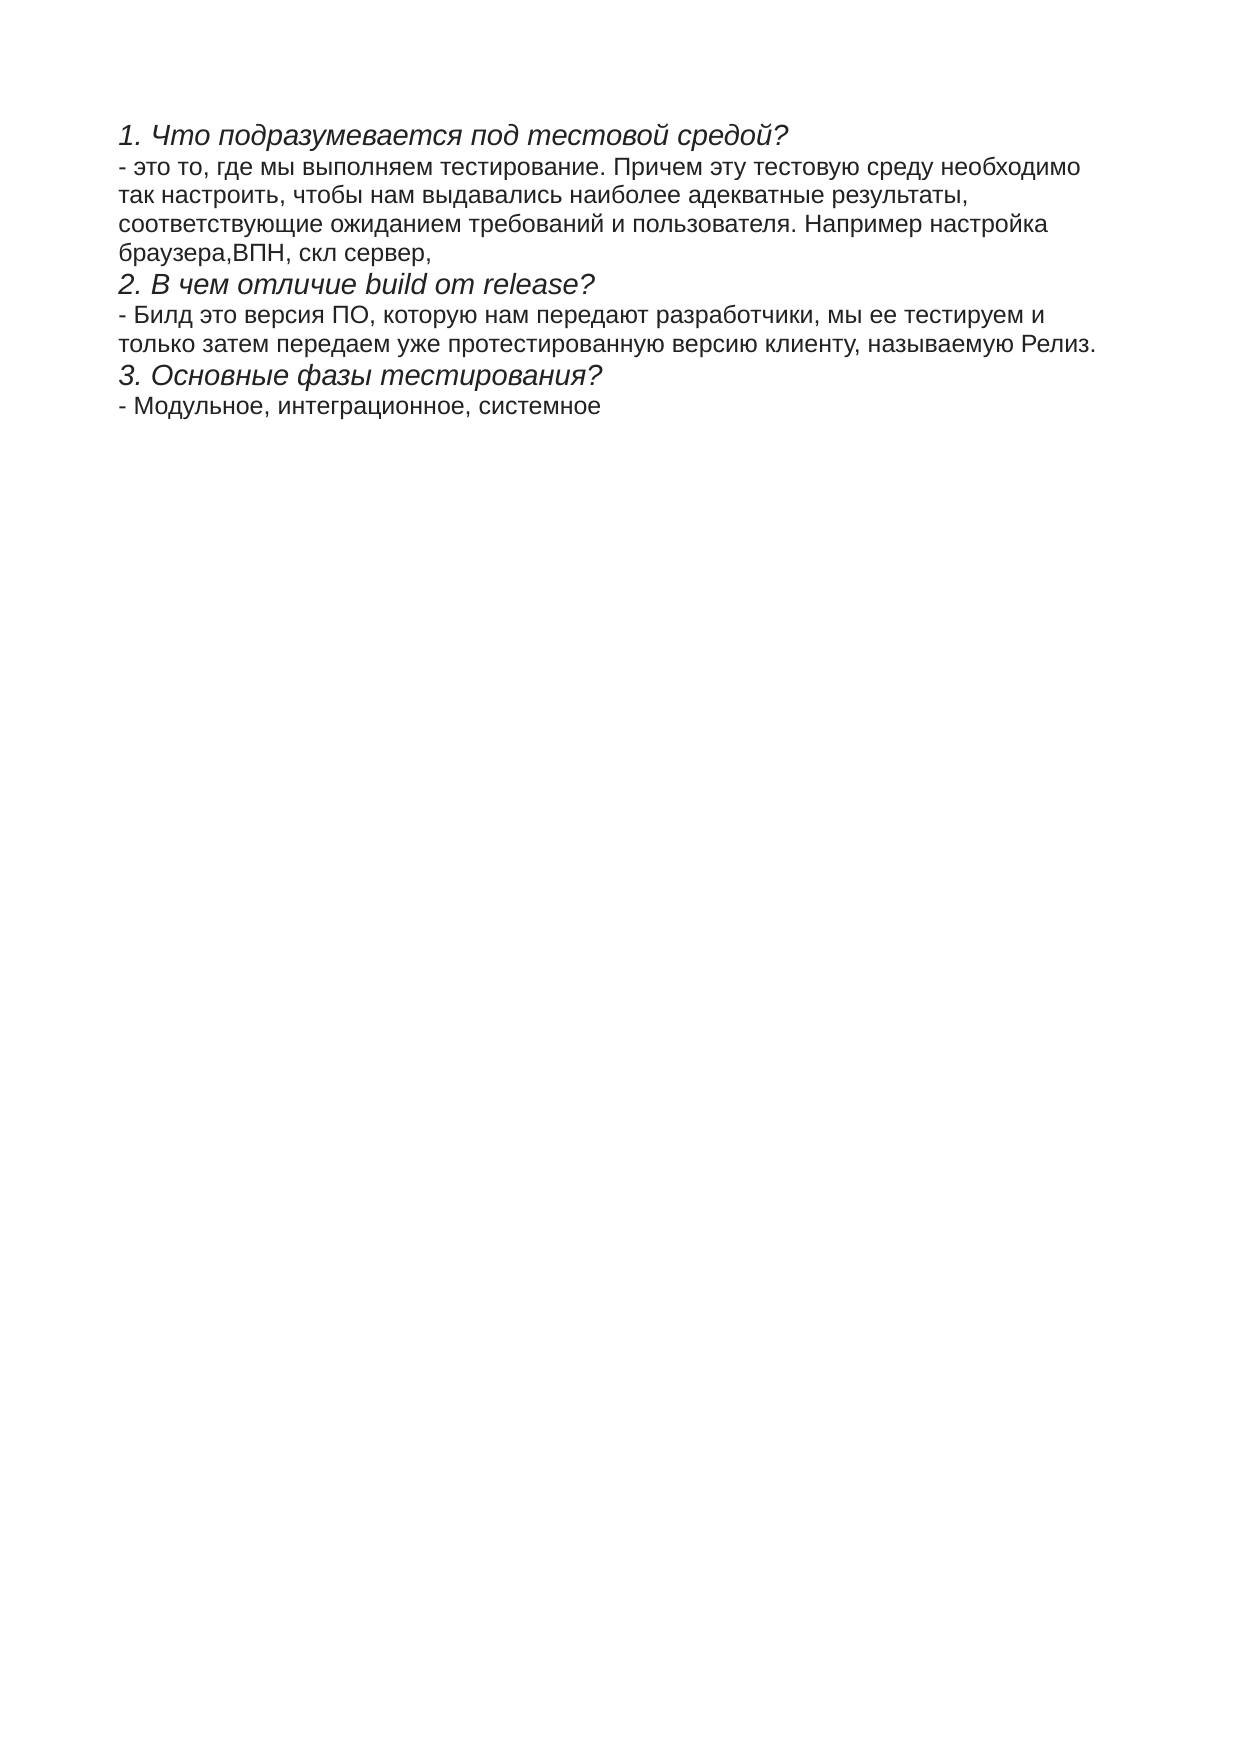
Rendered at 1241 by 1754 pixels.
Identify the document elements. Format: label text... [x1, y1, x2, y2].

text - Модульное, интеграционное, системное [118, 391, 1122, 420]
text - это то, где мы выполняем тестирование. Причем эту тестовую среду необходимо так настроить, чтобы нам выдавались наиболее адекватные результаты, соответствующие ожиданием требований и пользователя. Например настройка браузера,ВПН, скл сервер, [118, 152, 1122, 267]
text 1. Что подразумевается под тестовой средой? [118, 118, 1122, 152]
text 2. В чем отличие build от release? [118, 267, 1122, 300]
text - Билд это версия ПО, которую нам передают разработчики, мы ее тестируем и только затем передаем уже протестированную версию клиенту, называемую Релиз. [118, 300, 1122, 358]
text 3. Основные фазы тестирования? [118, 358, 1122, 391]
